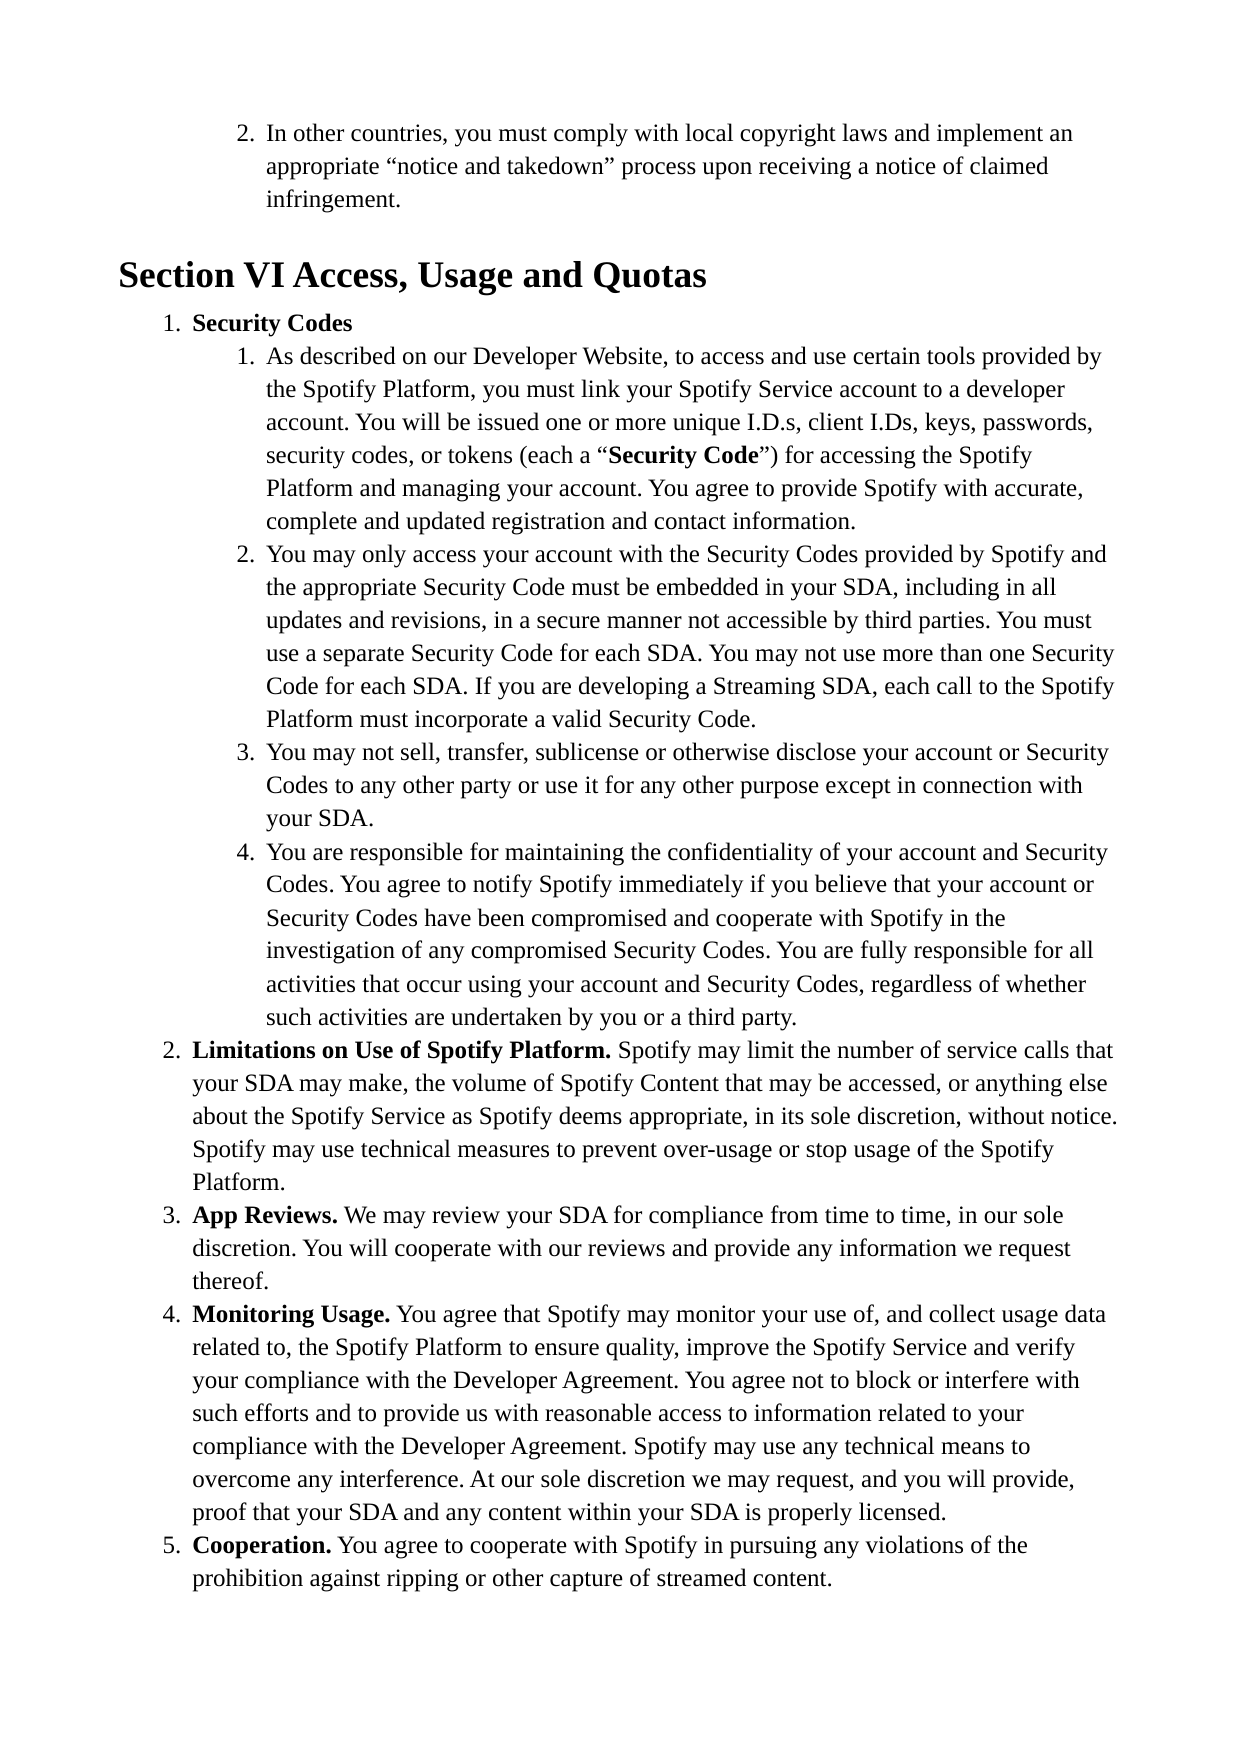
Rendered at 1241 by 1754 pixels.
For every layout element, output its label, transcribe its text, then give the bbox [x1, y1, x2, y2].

list You are responsible for maintaining the confidentiality of your account and Security Codes. You agree to notify Spotify immediately if you believe that your account or Security Codes have been compromised and cooperate with Spotify in the investigation of any compromised Security Codes. You are fully responsible for all activities that occur using your account and Security Codes, regardless of whether such activities are undertaken by you or a third party. [236, 837, 1122, 1030]
list You may not sell, transfer, sublicense or otherwise disclose your account or Security Codes to any other party or use it for any other purpose except in connection with your SDA. [236, 737, 1122, 832]
list Limitations on Use of Spotify Platform. Spotify may limit the number of service calls that your SDA may make, the volume of Spotify Content that may be accessed, or anything else about the Spotify Service as Spotify deems appropriate, in its sole discretion, without notice. Spotify may use technical measures to prevent over-usage or stop usage of the Spotify Platform. [162, 1035, 1122, 1196]
list App Reviews. We may review your SDA for compliance from time to time, in our sole discretion. You will cooperate with our reviews and provide any information we request thereof. [162, 1200, 1122, 1294]
list In other countries, you must comply with local copyright laws and implement an appropriate “notice and takedown” process upon receiving a notice of claimed infringement. [236, 118, 1122, 213]
list Monitoring Usage. You agree that Spotify may monitor your use of, and collect usage data related to, the Spotify Platform to ensure quality, improve the Spotify Service and verify your compliance with the Developer Agreement. You agree not to block or interfere with such efforts and to provide us with reasonable access to information related to your compliance with the Developer Agreement. Spotify may use any technical means to overcome any interference. At our sole discretion we may request, and you will provide, proof that your SDA and any content within your SDA is properly licensed. [162, 1299, 1122, 1526]
list You may only access your account with the Security Codes provided by Spotify and the appropriate Security Code must be embedded in your SDA, including in all updates and revisions, in a secure manner not accessible by third parties. You must use a separate Security Code for each SDA. You may not use more than one Security Code for each SDA. If you are developing a Streaming SDA, each call to the Spotify Platform must incorporate a valid Security Code. [236, 539, 1122, 733]
list Cooperation. You agree to cooperate with Spotify in pursuing any violations of the prohibition against ripping or other capture of streamed content. [162, 1530, 1122, 1592]
list As described on our Developer Website, to access and use certain tools provided by the Spotify Platform, you must link your Spotify Service account to a developer account. You will be issued one or more unique I.D.s, client I.Ds, keys, passwords, security codes, or tokens (each a “Security Code”) for accessing the Spotify Platform and managing your account. You agree to provide Spotify with accurate, complete and updated registration and contact information. [236, 341, 1122, 535]
list Security Codes [162, 308, 1122, 337]
subtitle Section VI Access, Usage and Quotas [118, 253, 1122, 296]
